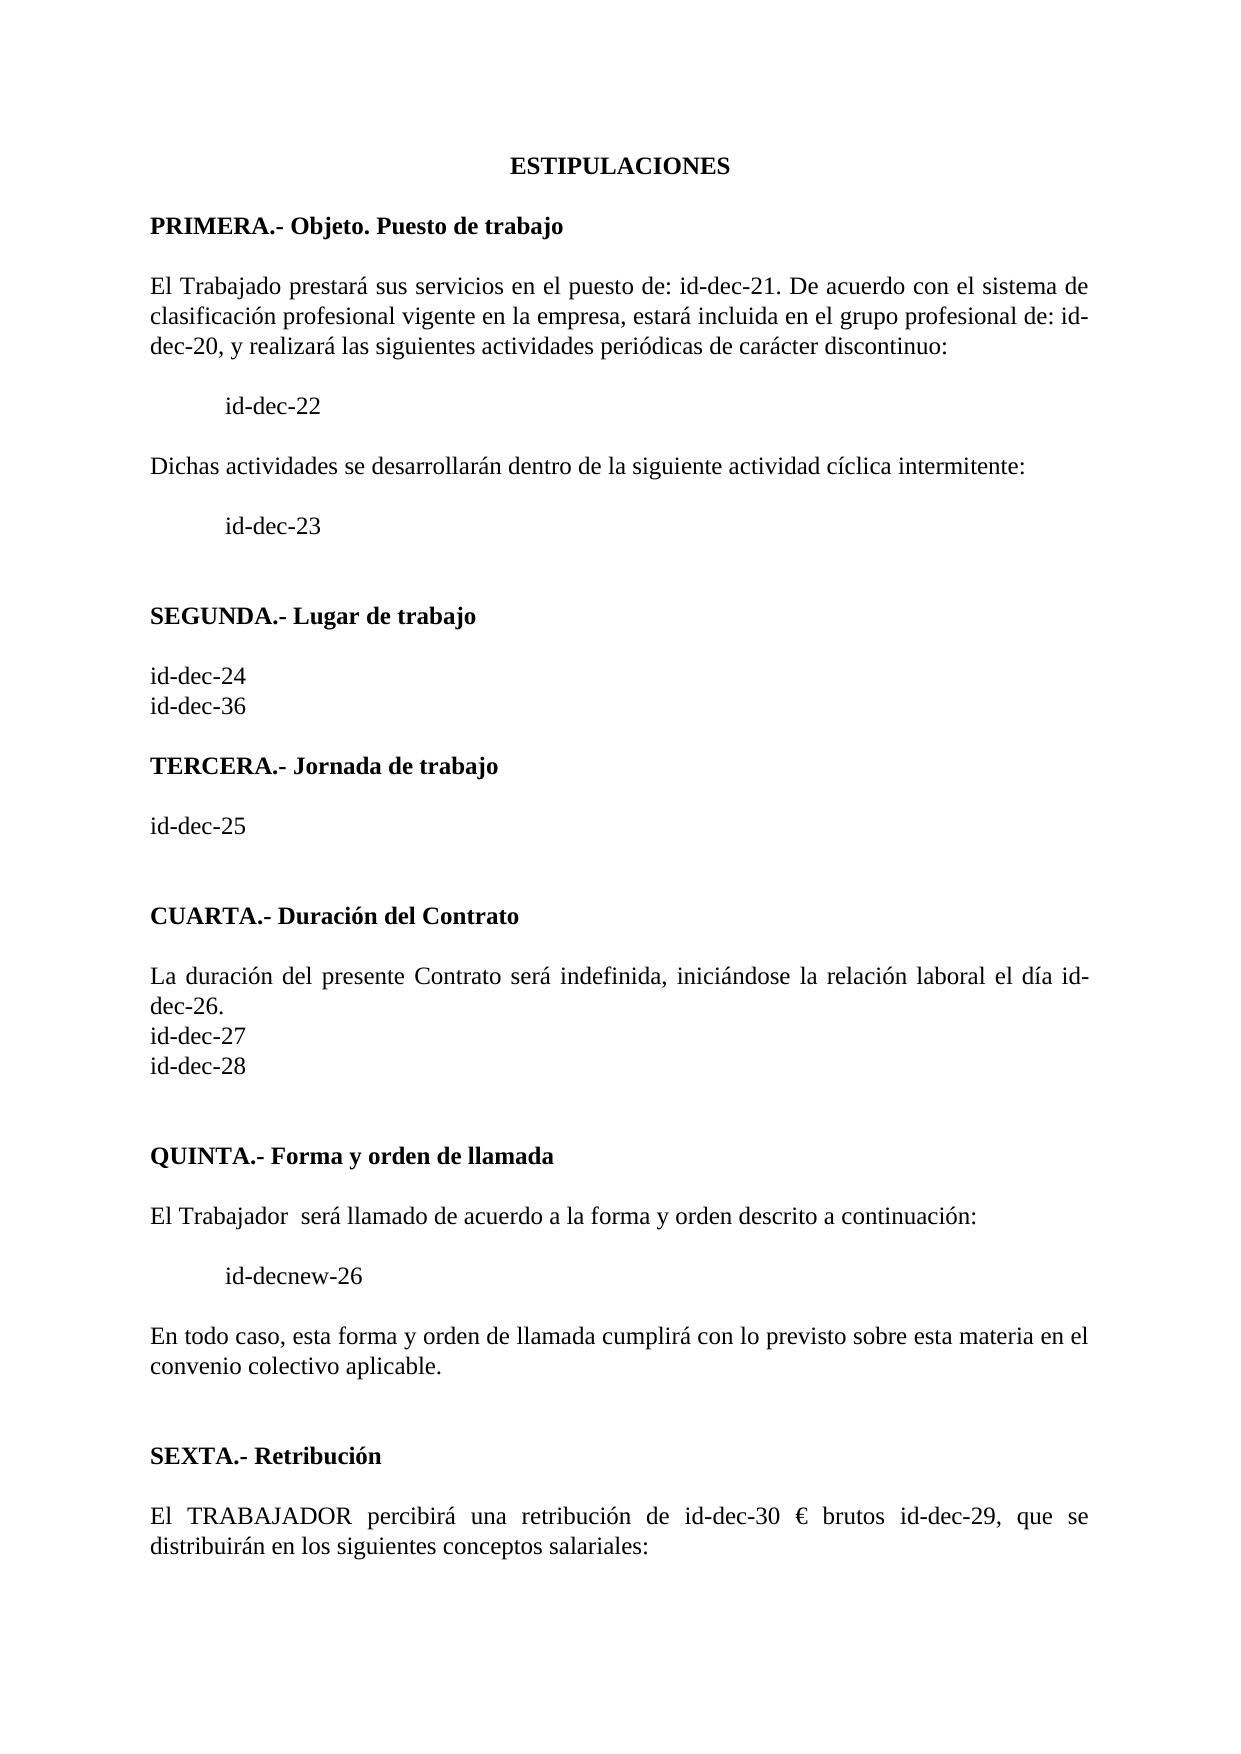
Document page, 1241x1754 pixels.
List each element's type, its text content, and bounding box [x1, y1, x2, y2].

text CUARTA.- Duración del Contrato [150, 900, 1090, 930]
text id-dec-36 [150, 690, 1090, 720]
text ESTIPULACIONES [150, 150, 1090, 180]
text La duración del presente Contrato será indefinida, iniciándose la relación laboral el día id-dec-26. [150, 960, 1090, 1020]
text PRIMERA.- Objeto. Puesto de trabajo [150, 210, 1090, 240]
text En todo caso, esta forma y orden de llamada cumplirá con lo previsto sobre esta materia en el convenio colectivo aplicable. [150, 1320, 1090, 1380]
text Dichas actividades se desarrollarán dentro de la siguiente actividad cíclica intermitente: [150, 450, 1090, 480]
text id-dec-25 [150, 810, 1090, 840]
text id-dec-23 [150, 510, 1090, 540]
text id-dec-24 [150, 660, 1090, 690]
text QUINTA.- Forma y orden de llamada [150, 1140, 1090, 1170]
text id-dec-22 [150, 390, 1090, 420]
text SEGUNDA.- Lugar de trabajo [150, 600, 1090, 630]
text El TRABAJADOR percibirá una retribución de id-dec-30 € brutos id-dec-29, que se distribuirán en los siguientes conceptos salariales: [150, 1500, 1090, 1560]
text id-dec-28 [150, 1050, 1090, 1080]
text TERCERA.- Jornada de trabajo [150, 750, 1090, 780]
text SEXTA.- Retribución [150, 1440, 1090, 1470]
text El Trabajador será llamado de acuerdo a la forma y orden descrito a continuación: [150, 1200, 1090, 1230]
text id-dec-27 [150, 1020, 1090, 1050]
text El Trabajado prestará sus servicios en el puesto de: id-dec-21. De acuerdo con el sistema de clasificación profesional vigente en la empresa, estará incluida en el grupo profesional de: id-dec-20, y realizará las siguientes actividades periódicas de carácter discontinuo: [150, 270, 1090, 360]
text id-decnew-26 [150, 1260, 1090, 1290]
